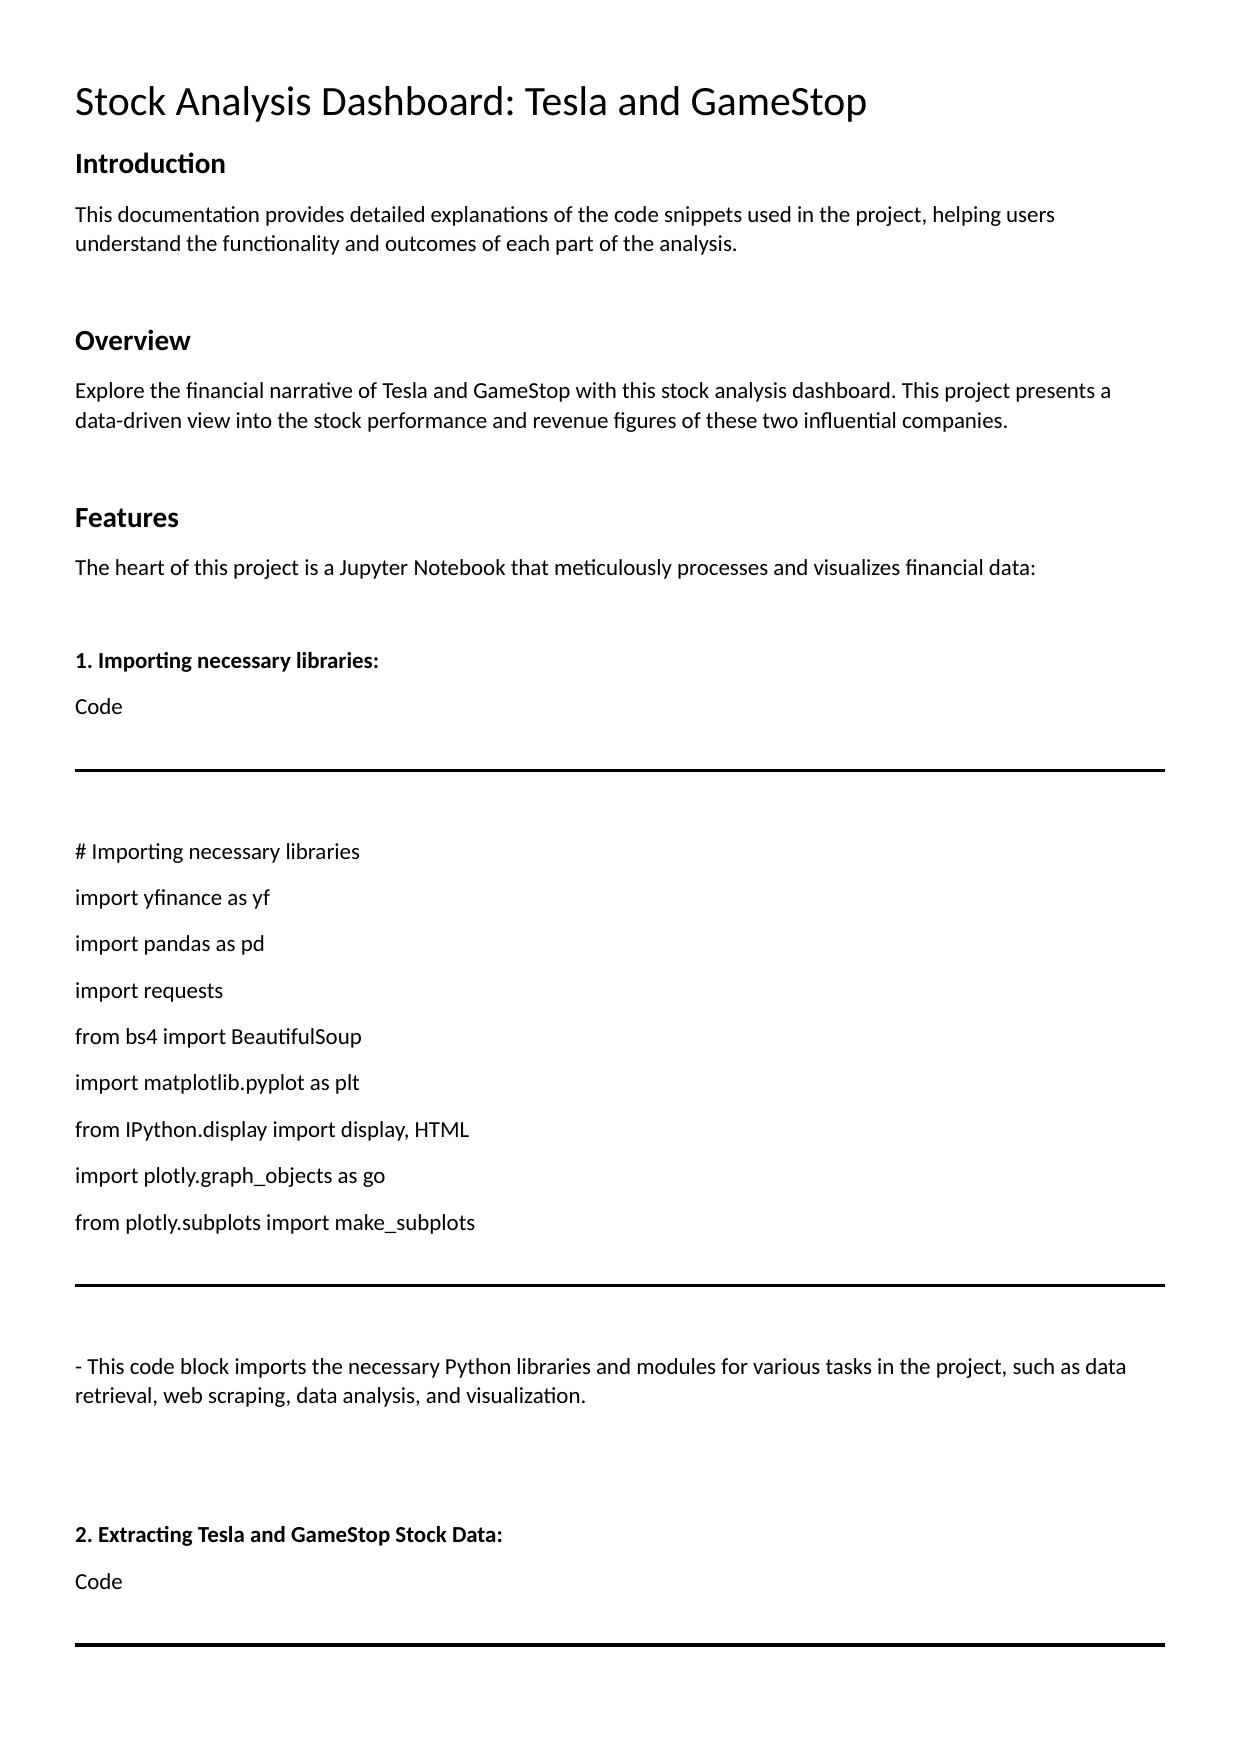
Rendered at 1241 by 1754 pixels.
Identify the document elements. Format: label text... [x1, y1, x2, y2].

text import matplotlib.pyplot as plt [75, 1068, 1165, 1097]
text import yfinance as yf [75, 883, 1165, 911]
text Overview [75, 322, 1165, 358]
text 2. Extracting Tesla and GameStop Stock Data: [75, 1521, 1165, 1549]
text This documentation provides detailed explanations of the code snippets used in the project, helping users understand the functionality and outcomes of each part of the analysis. [75, 200, 1165, 258]
text The heart of this project is a Jupyter Notebook that meticulously processes and visualizes financial data: [75, 553, 1165, 581]
text 1. Importing necessary libraries: [75, 646, 1165, 674]
text from bs4 import BeautifulSoup [75, 1022, 1165, 1050]
text Code [75, 1567, 1165, 1595]
text # Importing necessary libraries [75, 837, 1165, 865]
text - This code block imports the necessary Python libraries and modules for various tasks in the project, such as data retrieval, web scraping, data analysis, and visualization. [75, 1352, 1165, 1409]
text Stock Analysis Dashboard: Tesla and GameStop [75, 75, 1165, 126]
text Explore the financial narrative of Tesla and GameStop with this stock analysis dashboard. This project presents a data-driven view into the stock performance and revenue figures of these two influential companies. [75, 377, 1165, 434]
text from plotly.subplots import make_subplots [75, 1208, 1165, 1236]
text Features [75, 499, 1165, 535]
text Code [75, 692, 1165, 721]
text Introduction [75, 146, 1165, 181]
text from IPython.display import display, HTML [75, 1115, 1165, 1143]
text import pandas as pd [75, 929, 1165, 957]
text import requests [75, 976, 1165, 1004]
text import plotly.graph_objects as go [75, 1161, 1165, 1189]
